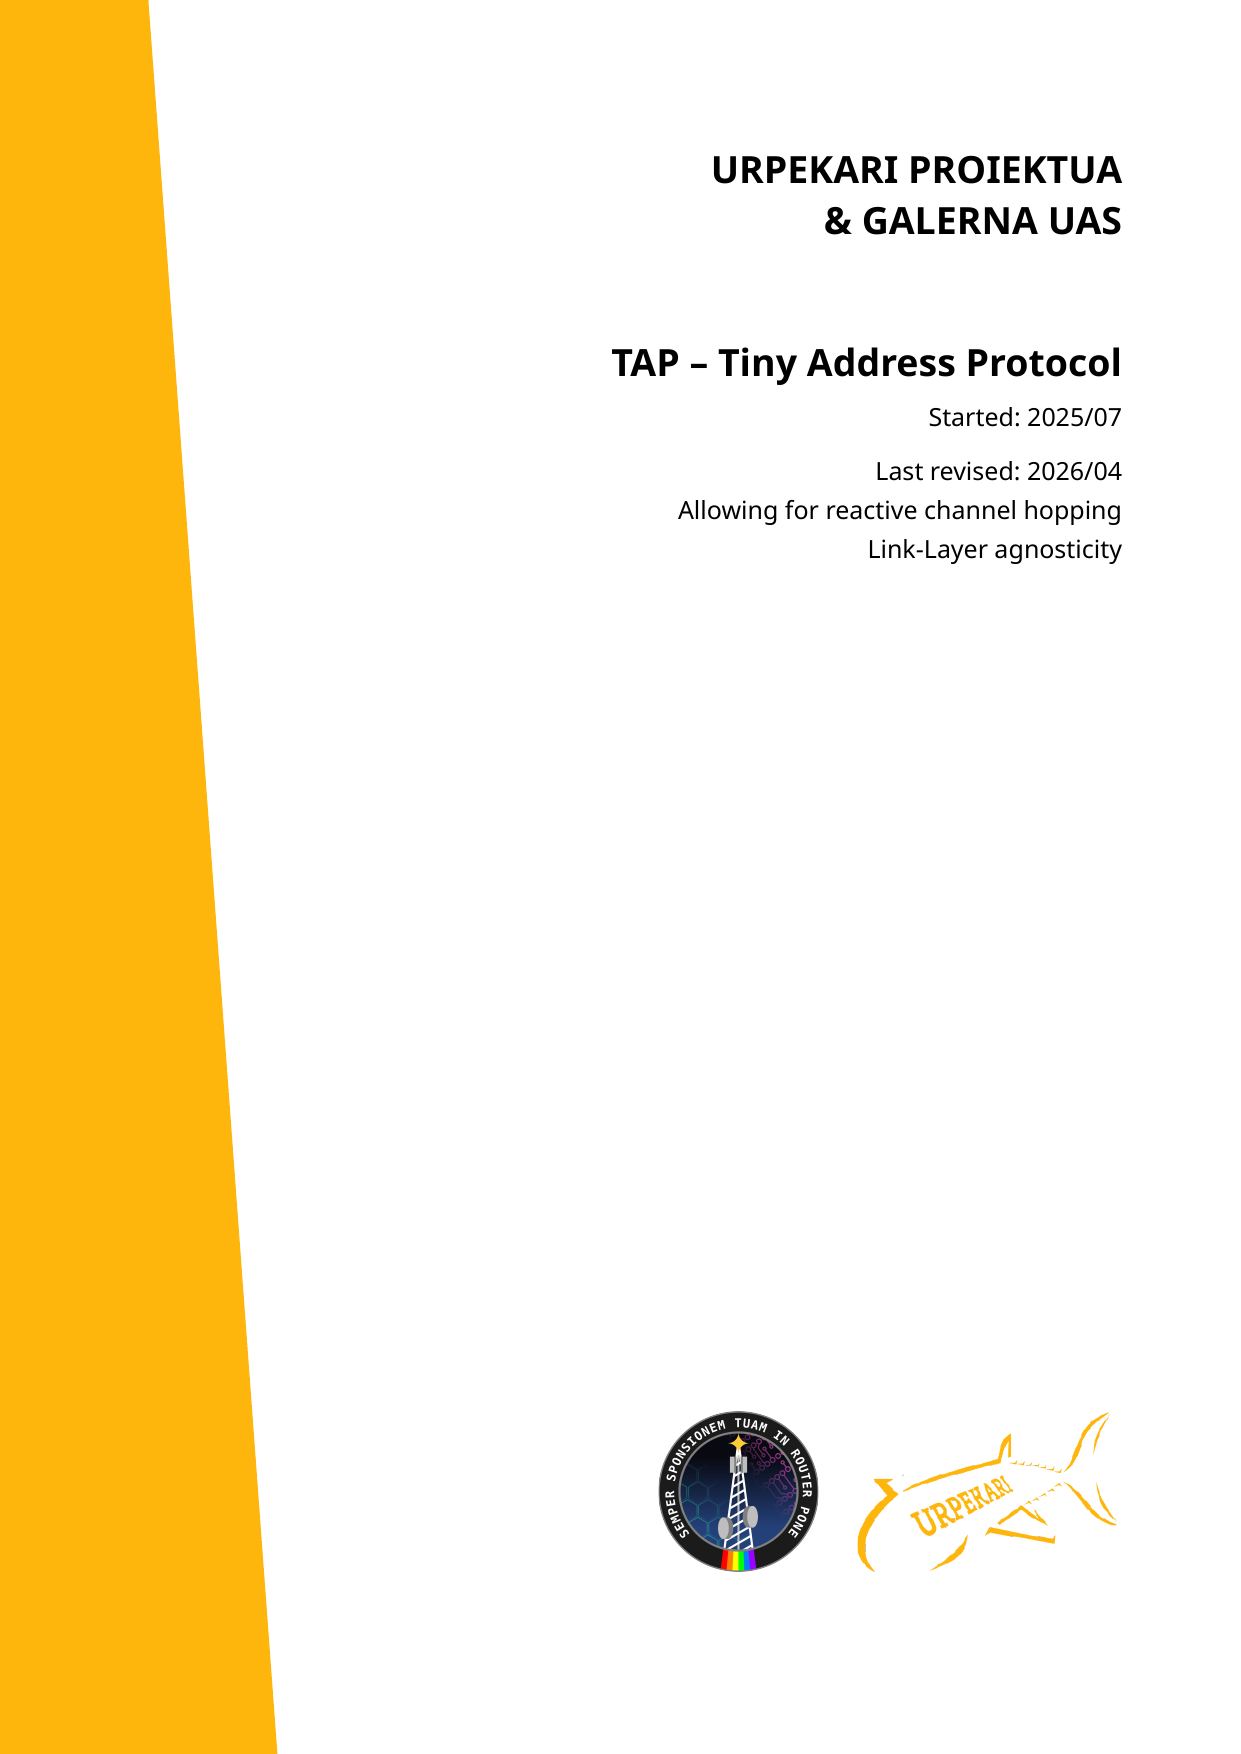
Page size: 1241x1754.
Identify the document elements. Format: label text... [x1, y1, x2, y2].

text Last revised: 2026/04 Allowing for reactive channel hopping Link-Layer agnosticity [182, 454, 1122, 566]
text Started: 2025/07 [178, 400, 1122, 434]
picture [658, 1411, 819, 1572]
picture [857, 1412, 1117, 1572]
subtitle URPEKARI PROIEKTUA & GALERNA UAS [159, 143, 1122, 245]
subtitle TAP – Tiny Address Protocol [174, 336, 1122, 387]
